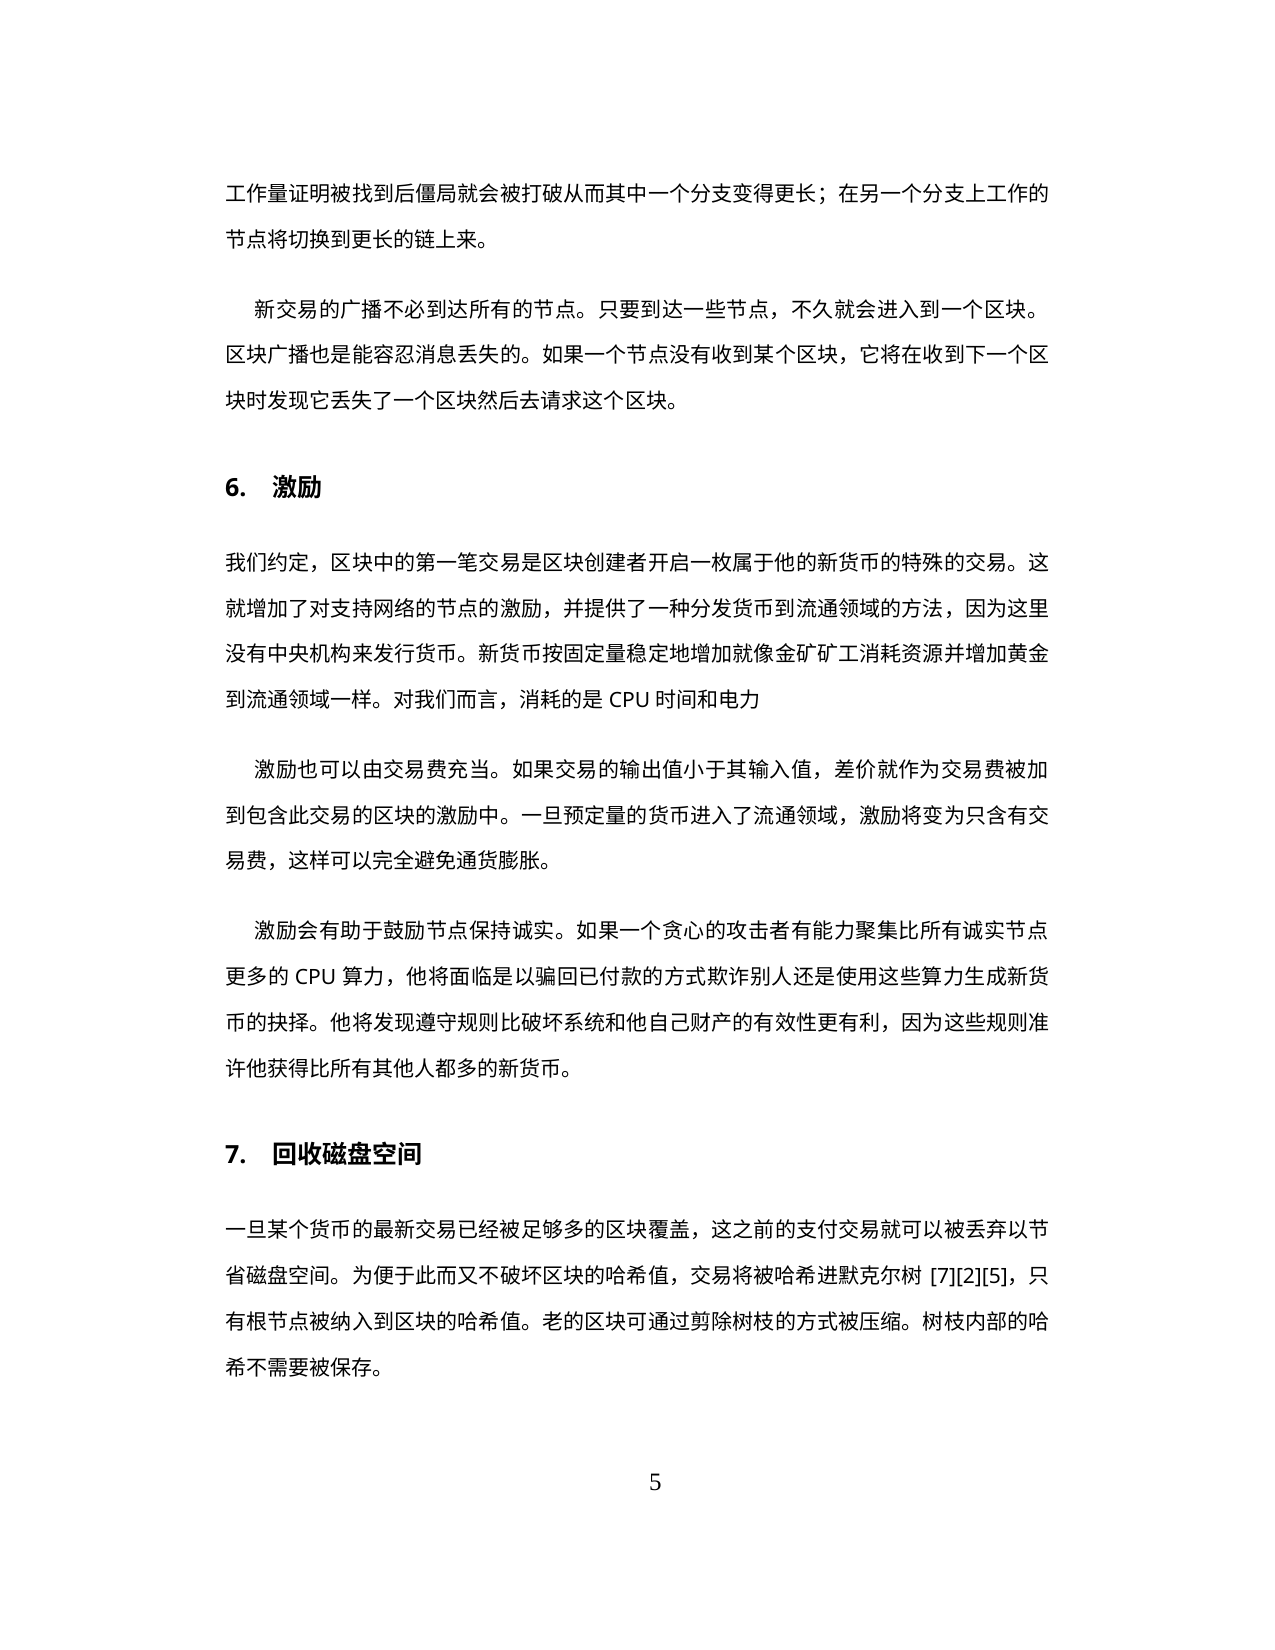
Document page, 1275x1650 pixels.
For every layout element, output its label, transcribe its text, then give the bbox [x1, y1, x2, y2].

subtitle 6. 激励 [225, 467, 1050, 503]
text 激励也可以由交易费充当。如果交易的输出值小于其输入值，差价就作为交易费被加到包含此交易的区块的激励中。一旦预定量的货币进入了流通领域，激励将变为只含有交易费，这样可以完全避免通货膨胀。 [225, 753, 1050, 875]
text 新交易的广播不必到达所有的节点。只要到达一些节点，不久就会进入到一个区块。区块广播也是能容忍消息丢失的。如果一个节点没有收到某个区块，它将在收到下一个区块时发现它丢失了一个区块然后去请求这个区块。 [225, 293, 1050, 415]
subtitle 7. 回收磁盘空间 [225, 1134, 1050, 1171]
text 我们约定，区块中的第一笔交易是区块创建者开启一枚属于他的新货币的特殊的交易。这就增加了对支持网络的节点的激励，并提供了一种分发货币到流通领域的方法，因为这里没有中央机构来发行货币。新货币按固定量稳定地增加就像金矿矿工消耗资源并增加黄金到流通领域一样。对我们而言，消耗的是 CPU 时间和电力 [225, 546, 1050, 714]
text 激励会有助于鼓励节点保持诚实。如果一个贪心的攻击者有能力聚集比所有诚实节点更多的 CPU 算力，他将面临是以骗回已付款的方式欺诈别人还是使用这些算力生成新货币的抉择。他将发现遵守规则比破坏系统和他自己财产的有效性更有利，因为这些规则准许他获得比所有其他人都多的新货币。 [225, 914, 1050, 1082]
text 工作量证明被找到后僵局就会被打破从而其中一个分支变得更长；在另一个分支上工作的节点将切换到更长的链上来。 [225, 177, 1050, 253]
text 一旦某个货币的最新交易已经被足够多的区块覆盖，这之前的支付交易就可以被丢弃以节省磁盘空间。为便于此而又不破坏区块的哈希值，交易将被哈希进默克尔树 [7][2][5]，只有根节点被纳入到区块的哈希值。老的区块可通过剪除树枝的方式被压缩。树枝内部的哈希不需要被保存。 [225, 1213, 1050, 1381]
